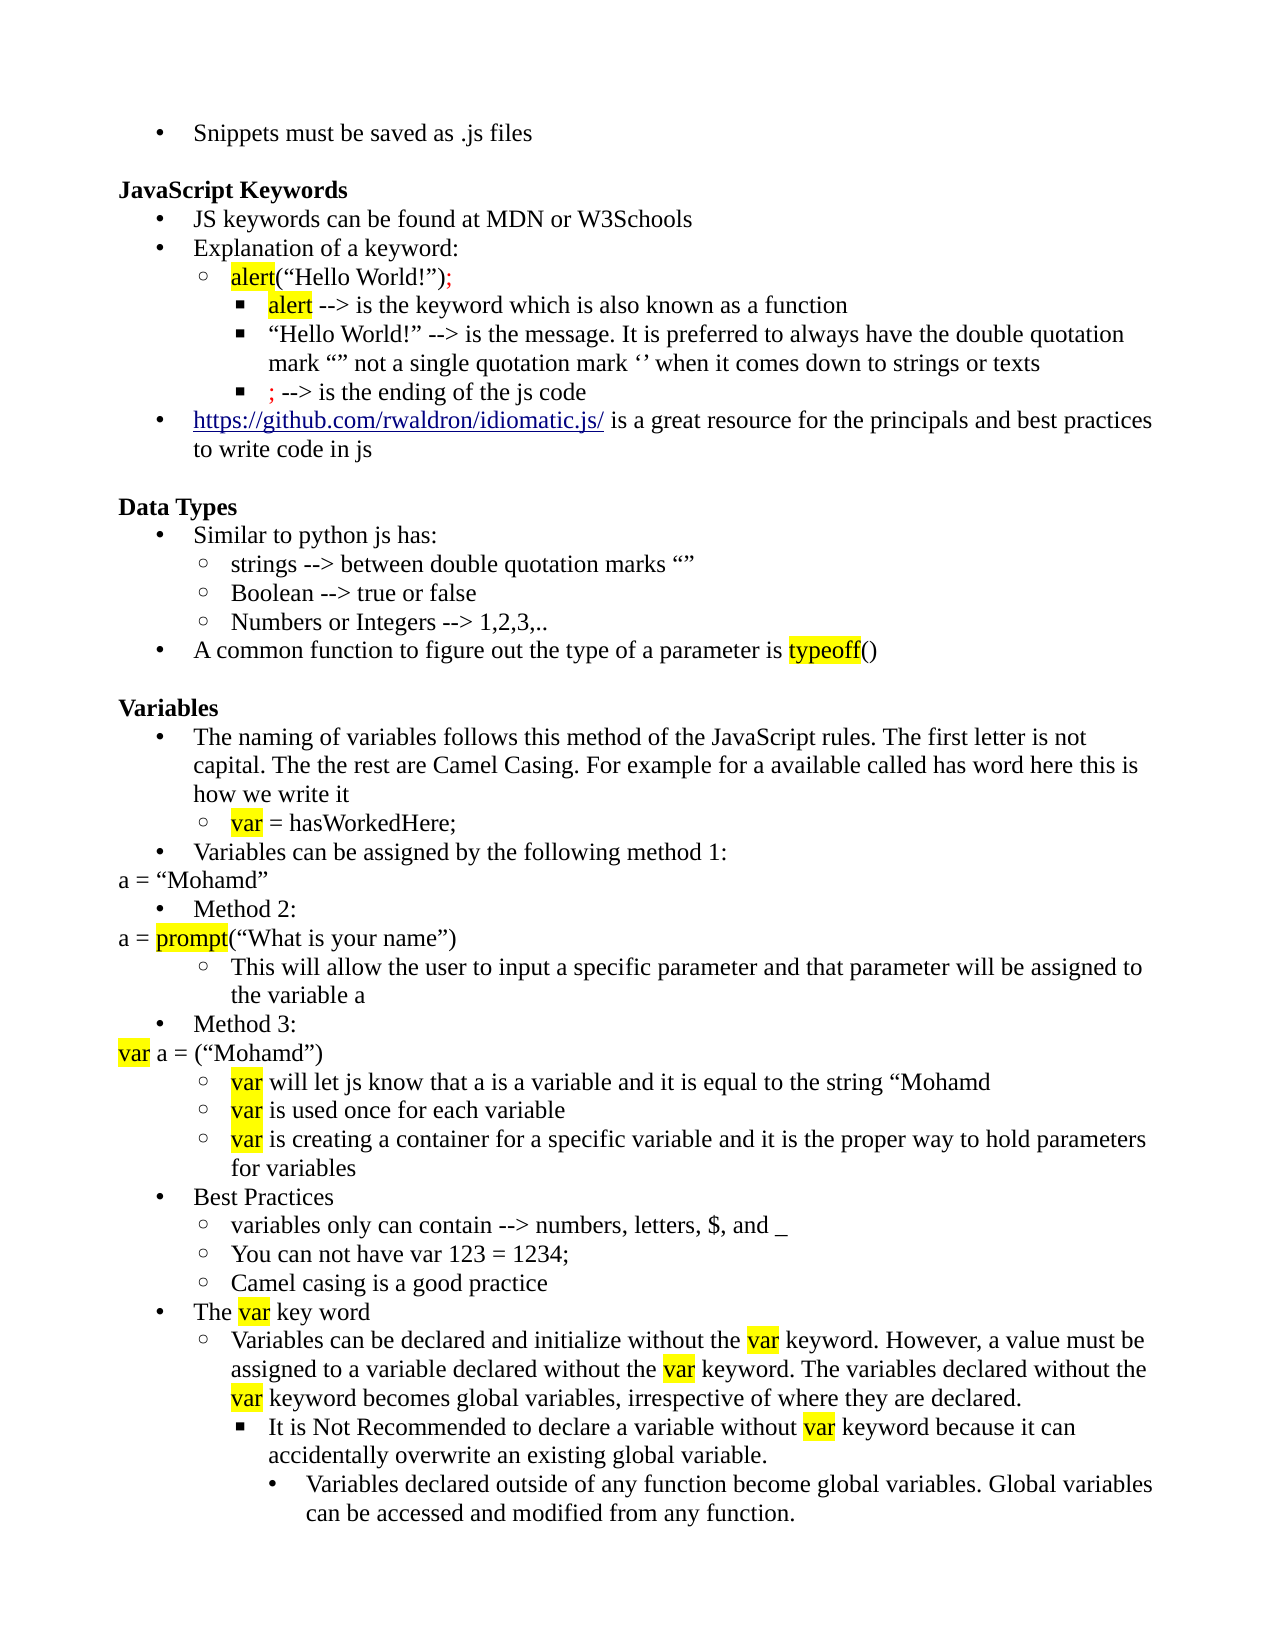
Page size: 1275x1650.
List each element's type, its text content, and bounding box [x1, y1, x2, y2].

text JavaScript Keywords [118, 176, 1157, 204]
list A common function to figure out the type of a parameter is typeoff() [156, 636, 1157, 664]
list alert --> is the keyword which is also known as a function [231, 291, 1157, 319]
list Similar to python js has: [156, 521, 1157, 549]
list ; --> is the ending of the js code [231, 377, 1157, 406]
list Camel casing is a good practice [193, 1268, 1157, 1297]
list var will let js know that a is a variable and it is equal to the string “Mohamd [193, 1067, 1157, 1096]
list strings --> between double quotation marks “” [193, 549, 1157, 578]
list The naming of variables follows this method of the JavaScript rules. The first letter is not capital. The the rest are Camel Casing. For example for a available called has word here this is how we write it [156, 722, 1157, 808]
list Explanation of a keyword: [156, 233, 1157, 262]
list Variables can be assigned by the following method 1: [156, 837, 1157, 866]
list alert(“Hello World!”); [193, 262, 1157, 291]
list This will allow the user to input a specific parameter and that parameter will be assigned to the variable a [193, 952, 1157, 1009]
list variables only can contain --> numbers, letters, $, and _ [193, 1211, 1157, 1239]
list Best Practices [156, 1182, 1157, 1211]
list https://github.com/rwaldron/idiomatic.js/ is a great resource for the principals and best practices to write code in js [156, 406, 1157, 463]
list Variables can be declared and initialize without the var keyword. However, a value must be assigned to a variable declared without the var keyword. The variables declared without the var keyword becomes global variables, irrespective of where they are declared. [193, 1326, 1157, 1412]
text var a = (“Mohamd”) [118, 1038, 1157, 1067]
text a = “Mohamd” [118, 866, 1157, 894]
list var is used once for each variable [193, 1096, 1157, 1124]
list var = hasWorkedHere; [193, 808, 1157, 837]
list Variables declared outside of any function become global variables. Global variables can be accessed and modified from any function. [268, 1469, 1157, 1527]
text Data Types [118, 492, 1157, 521]
list You can not have var 123 = 1234; [193, 1239, 1157, 1268]
list The var key word [156, 1297, 1157, 1326]
text Variables [118, 693, 1157, 722]
list JS keywords can be found at MDN or W3Schools [156, 204, 1157, 233]
list Boolean --> true or false [193, 578, 1157, 607]
list Snippets must be saved as .js files [156, 118, 1157, 147]
list Numbers or Integers --> 1,2,3,.. [193, 607, 1157, 636]
text a = prompt(“What is your name”) [118, 923, 1157, 952]
list Method 3: [156, 1009, 1157, 1038]
list “Hello World!” --> is the message. It is preferred to always have the double quotation mark “” not a single quotation mark ‘’ when it comes down to strings or texts [231, 319, 1157, 377]
list var is creating a container for a specific variable and it is the proper way to hold parameters for variables [193, 1124, 1157, 1182]
list Method 2: [156, 894, 1157, 923]
list It is Not Recommended to declare a variable without var keyword because it can accidentally overwrite an existing global variable. [231, 1412, 1157, 1469]
